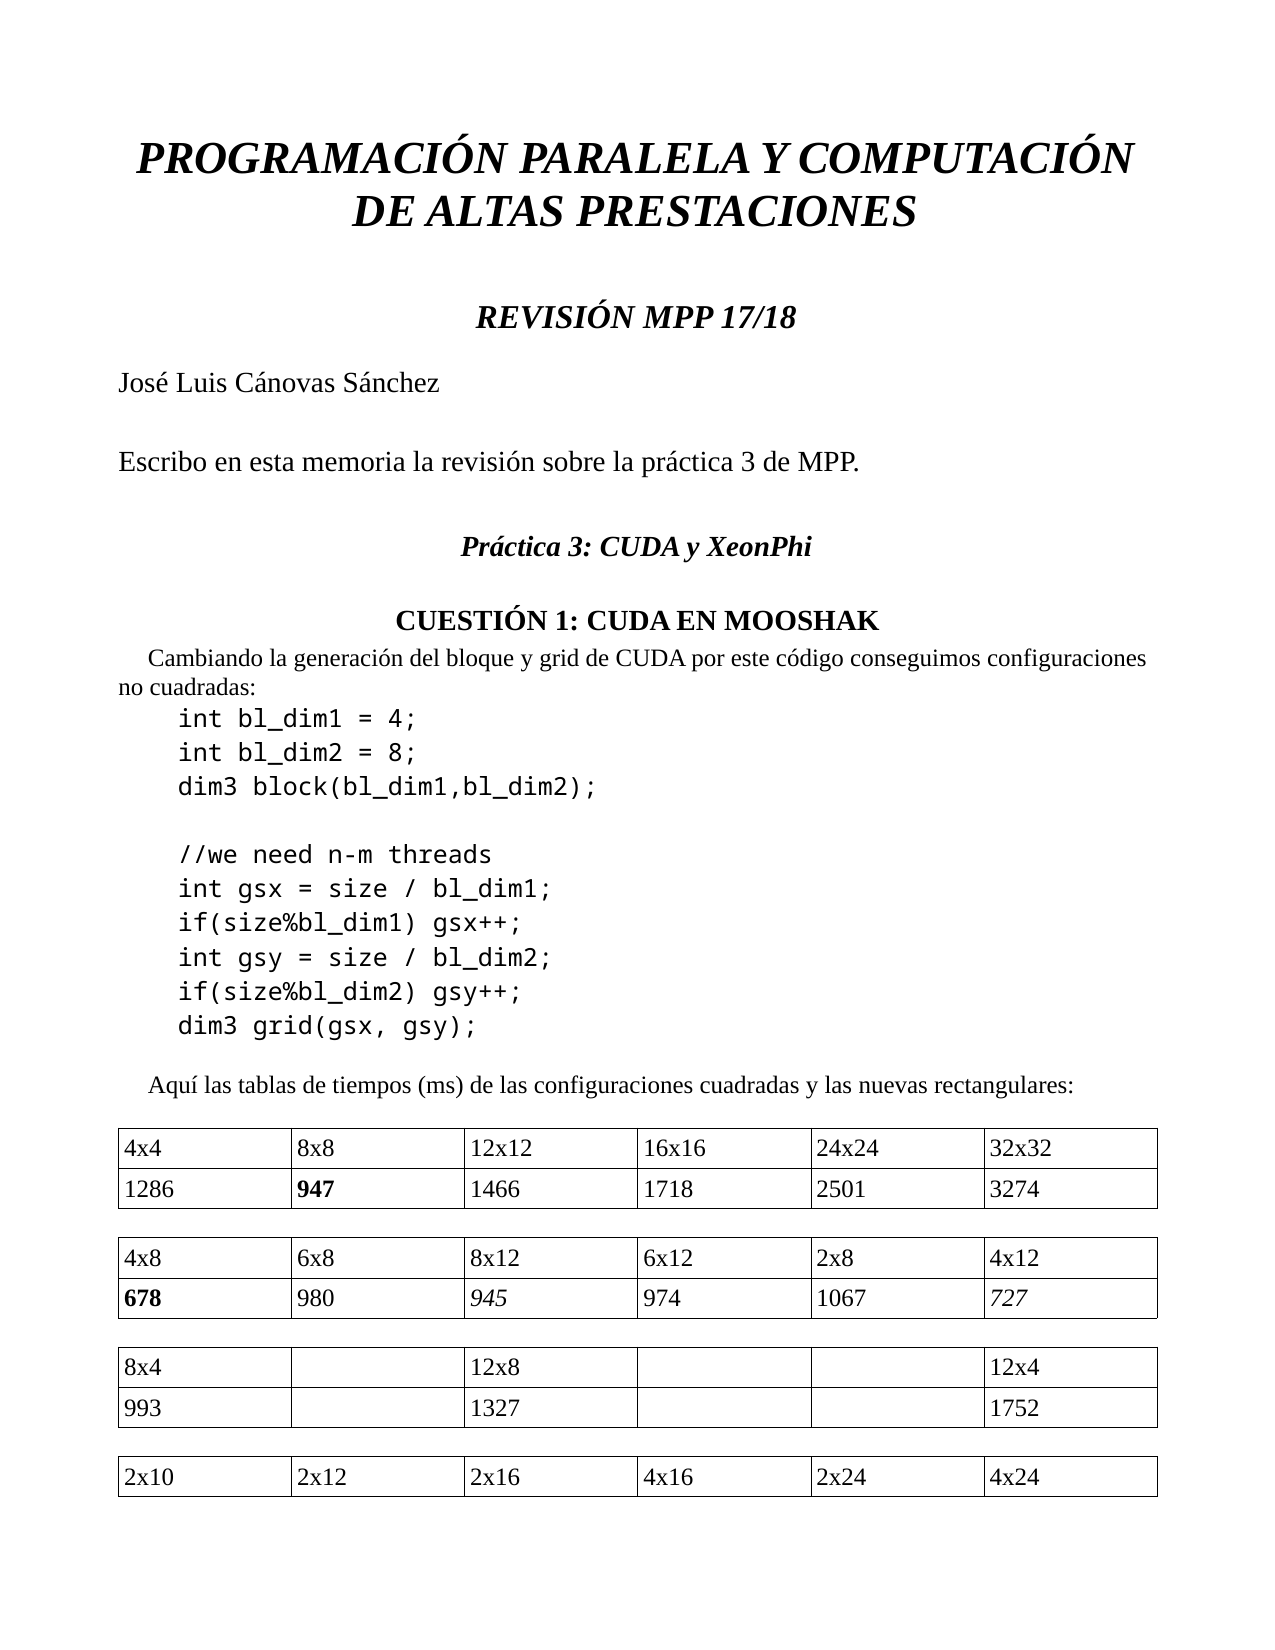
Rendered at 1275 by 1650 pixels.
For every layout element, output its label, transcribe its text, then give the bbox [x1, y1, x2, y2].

table_cell 3274 [985, 1169, 1157, 1208]
text int bl_dim2 = 8; [118, 735, 1157, 769]
table_cell 947 [292, 1169, 464, 1208]
table_header 8x4 [119, 1348, 291, 1387]
table_header 6x12 [638, 1238, 811, 1277]
table_header 12x4 [985, 1348, 1157, 1387]
table_header 4x24 [985, 1457, 1157, 1496]
table_cell 945 [465, 1279, 637, 1318]
table_header 12x8 [465, 1348, 637, 1387]
table_header 6x8 [292, 1238, 464, 1277]
text //we need n-m threads [118, 837, 1157, 871]
text int gsy = size / bl_dim2; [118, 939, 1157, 973]
table_cell 678 [119, 1279, 291, 1318]
table_cell [812, 1388, 984, 1427]
table_cell 1286 [119, 1169, 291, 1208]
table_header 32x32 [985, 1129, 1157, 1168]
table_header 2x10 [119, 1457, 291, 1496]
table_cell 1718 [638, 1169, 811, 1208]
table_header [812, 1348, 984, 1387]
subtitle CUESTIÓN 1: CUDA EN MOOSHAK [118, 603, 1157, 637]
subtitle PROGRAMACIÓN PARALELA Y COMPUTACIÓN DE ALTAS PRESTACIONES [118, 131, 1157, 236]
text Escribo en esta memoria la revisión sobre la práctica 3 de MPP. [118, 444, 1157, 478]
table_cell 727 [985, 1279, 1157, 1318]
text dim3 grid(gsx, gsy); [118, 1007, 1157, 1041]
table_cell 980 [292, 1279, 464, 1318]
subtitle Práctica 3: CUDA y XeonPhi [118, 529, 1157, 562]
text int gsx = size / bl_dim1; [118, 871, 1157, 905]
table_header 4x8 [119, 1238, 291, 1277]
table_header 4x16 [638, 1457, 811, 1496]
table_cell 993 [119, 1388, 291, 1427]
text int bl_dim1 = 4; [118, 701, 1157, 735]
subtitle REVISIÓN MPP 17/18 [118, 298, 1157, 336]
table_header 2x12 [292, 1457, 464, 1496]
table_cell 1752 [985, 1388, 1157, 1427]
table_cell 2501 [812, 1169, 984, 1208]
table_cell 1466 [465, 1169, 637, 1208]
table_cell [292, 1388, 464, 1427]
text if(size%bl_dim2) gsy++; [118, 973, 1157, 1007]
table_header 8x8 [292, 1129, 464, 1168]
table_header 24x24 [812, 1129, 984, 1168]
table_header 12x12 [465, 1129, 637, 1168]
table_header 2x16 [465, 1457, 637, 1496]
table_cell 1067 [812, 1279, 984, 1318]
table_header 2x8 [812, 1238, 984, 1277]
table_cell 1327 [465, 1388, 637, 1427]
text dim3 block(bl_dim1,bl_dim2); [118, 769, 1157, 803]
table_header [292, 1348, 464, 1387]
table_header 2x24 [812, 1457, 984, 1496]
text Cambiando la generación del bloque y grid de CUDA por este código conseguimos configuraciones no cuadradas: [118, 643, 1157, 701]
table_header 16x16 [638, 1129, 811, 1168]
table_header [638, 1348, 811, 1387]
text if(size%bl_dim1) gsx++; [118, 905, 1157, 939]
table_cell [638, 1388, 811, 1427]
text Aquí las tablas de tiempos (ms) de las configuraciones cuadradas y las nuevas rectangulares: [118, 1070, 1157, 1099]
text José Luis Cánovas Sánchez [118, 365, 1157, 398]
table_header 8x12 [465, 1238, 637, 1277]
table_header 4x4 [119, 1129, 291, 1168]
table_cell 974 [638, 1279, 811, 1318]
table_header 4x12 [985, 1238, 1157, 1277]
